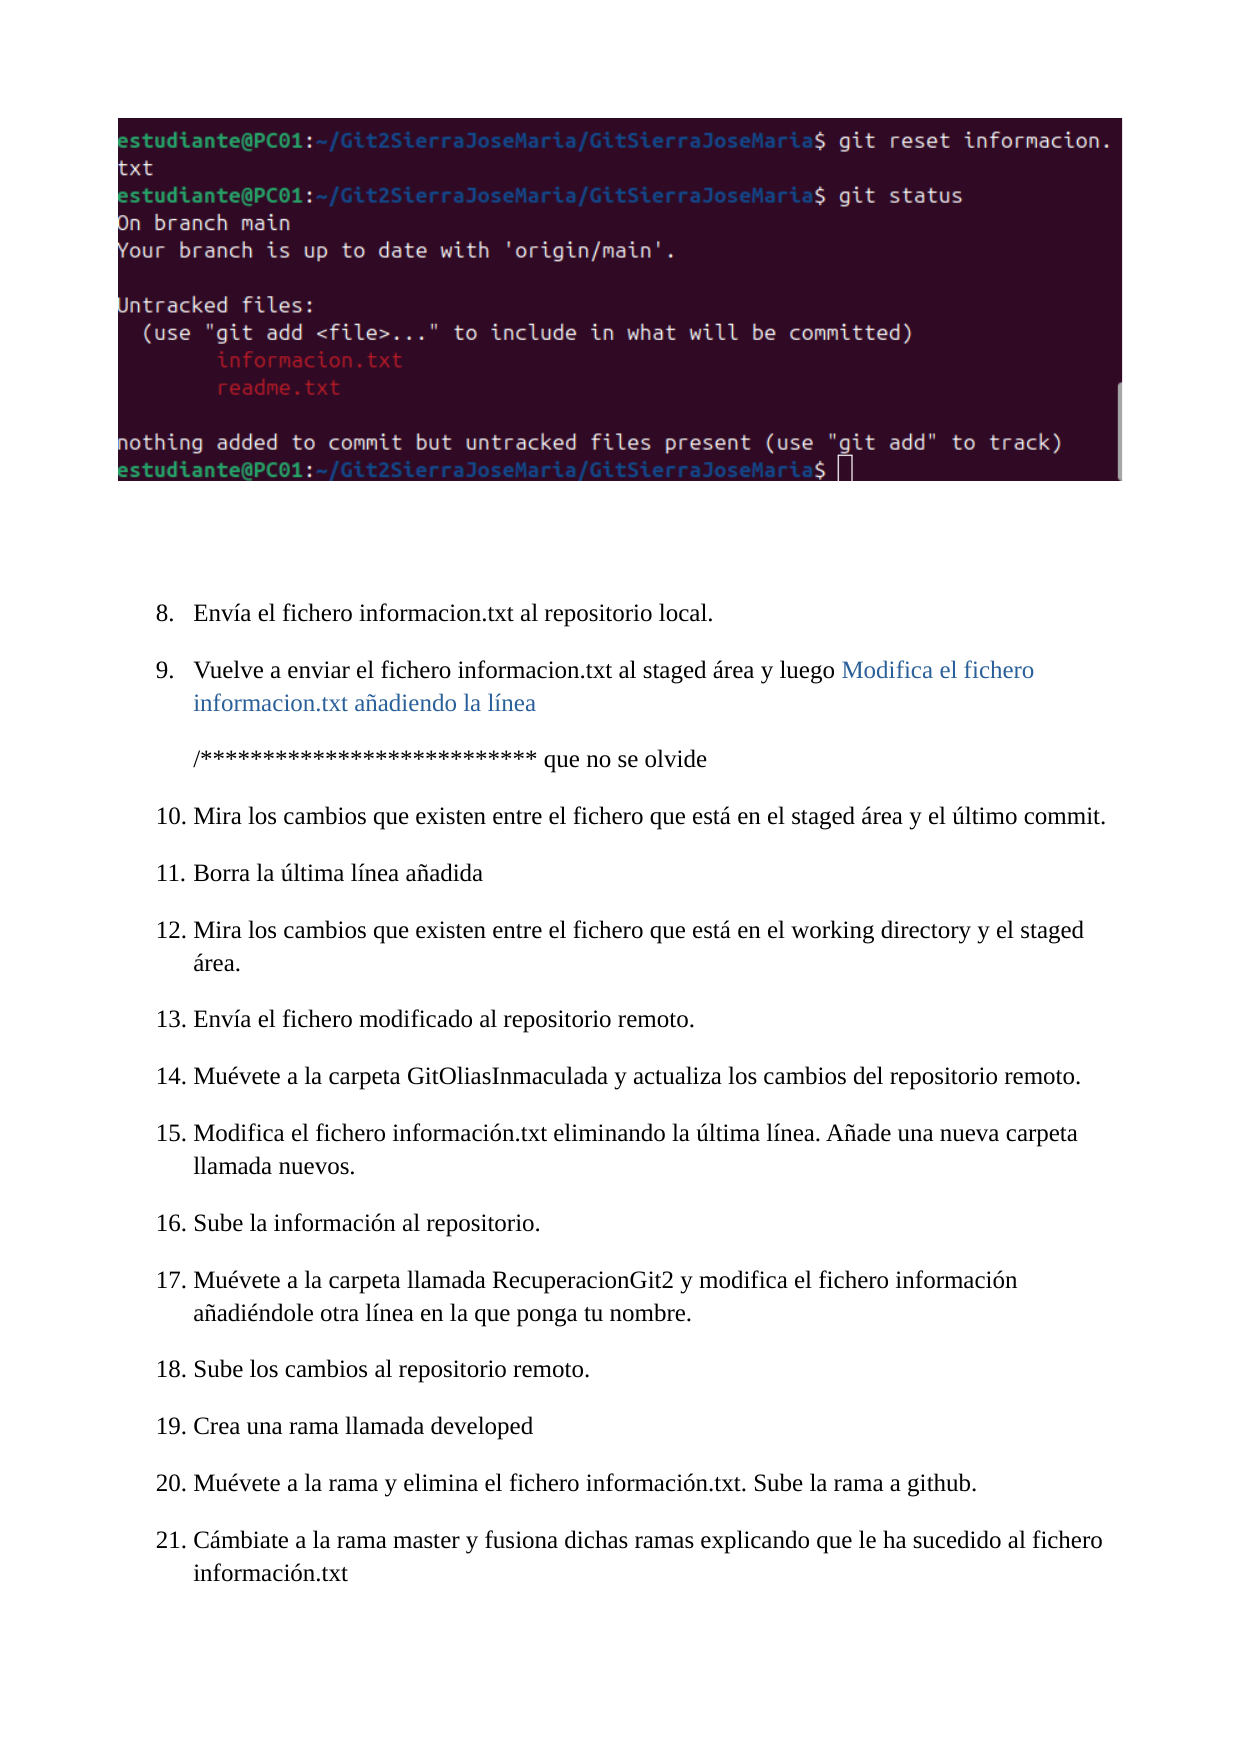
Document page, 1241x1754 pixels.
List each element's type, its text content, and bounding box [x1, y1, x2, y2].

list Muévete a la carpeta llamada RecuperacionGit2 y modifica el fichero información añadiéndole otra línea en la que ponga tu nombre. [156, 1265, 1122, 1326]
list Mira los cambios que existen entre el fichero que está en el working directory y el staged área. [156, 915, 1122, 977]
list Sube la información al repositorio. [156, 1208, 1122, 1237]
list Mira los cambios que existen entre el fichero que está en el staged área y el último commit. [156, 801, 1122, 830]
list Envía el fichero informacion.txt al repositorio local. [156, 598, 1122, 627]
list Muévete a la rama y elimina el fichero información.txt. Sube la rama a github. [156, 1468, 1122, 1497]
list Borra la última línea añadida [156, 858, 1122, 887]
picture [118, 118, 1123, 481]
list Cámbiate a la rama master y fusiona dichas ramas explicando que le ha sucedido al fichero información.txt [156, 1525, 1122, 1587]
list Muévete a la carpeta GitOliasInmaculada y actualiza los cambios del repositorio remoto. [156, 1061, 1122, 1090]
list Sube los cambios al repositorio remoto. [156, 1354, 1122, 1383]
list Envía el fichero modificado al repositorio remoto. [156, 1004, 1122, 1033]
list Vuelve a enviar el fichero informacion.txt al staged área y luego Modifica el fichero informacion.txt añadiendo la línea [156, 655, 1122, 716]
list /*************************** que no se olvide [156, 744, 1122, 773]
list Crea una rama llamada developed [156, 1411, 1122, 1440]
list Modifica el fichero información.txt eliminando la última línea. Añade una nueva carpeta llamada nuevos. [156, 1118, 1122, 1180]
